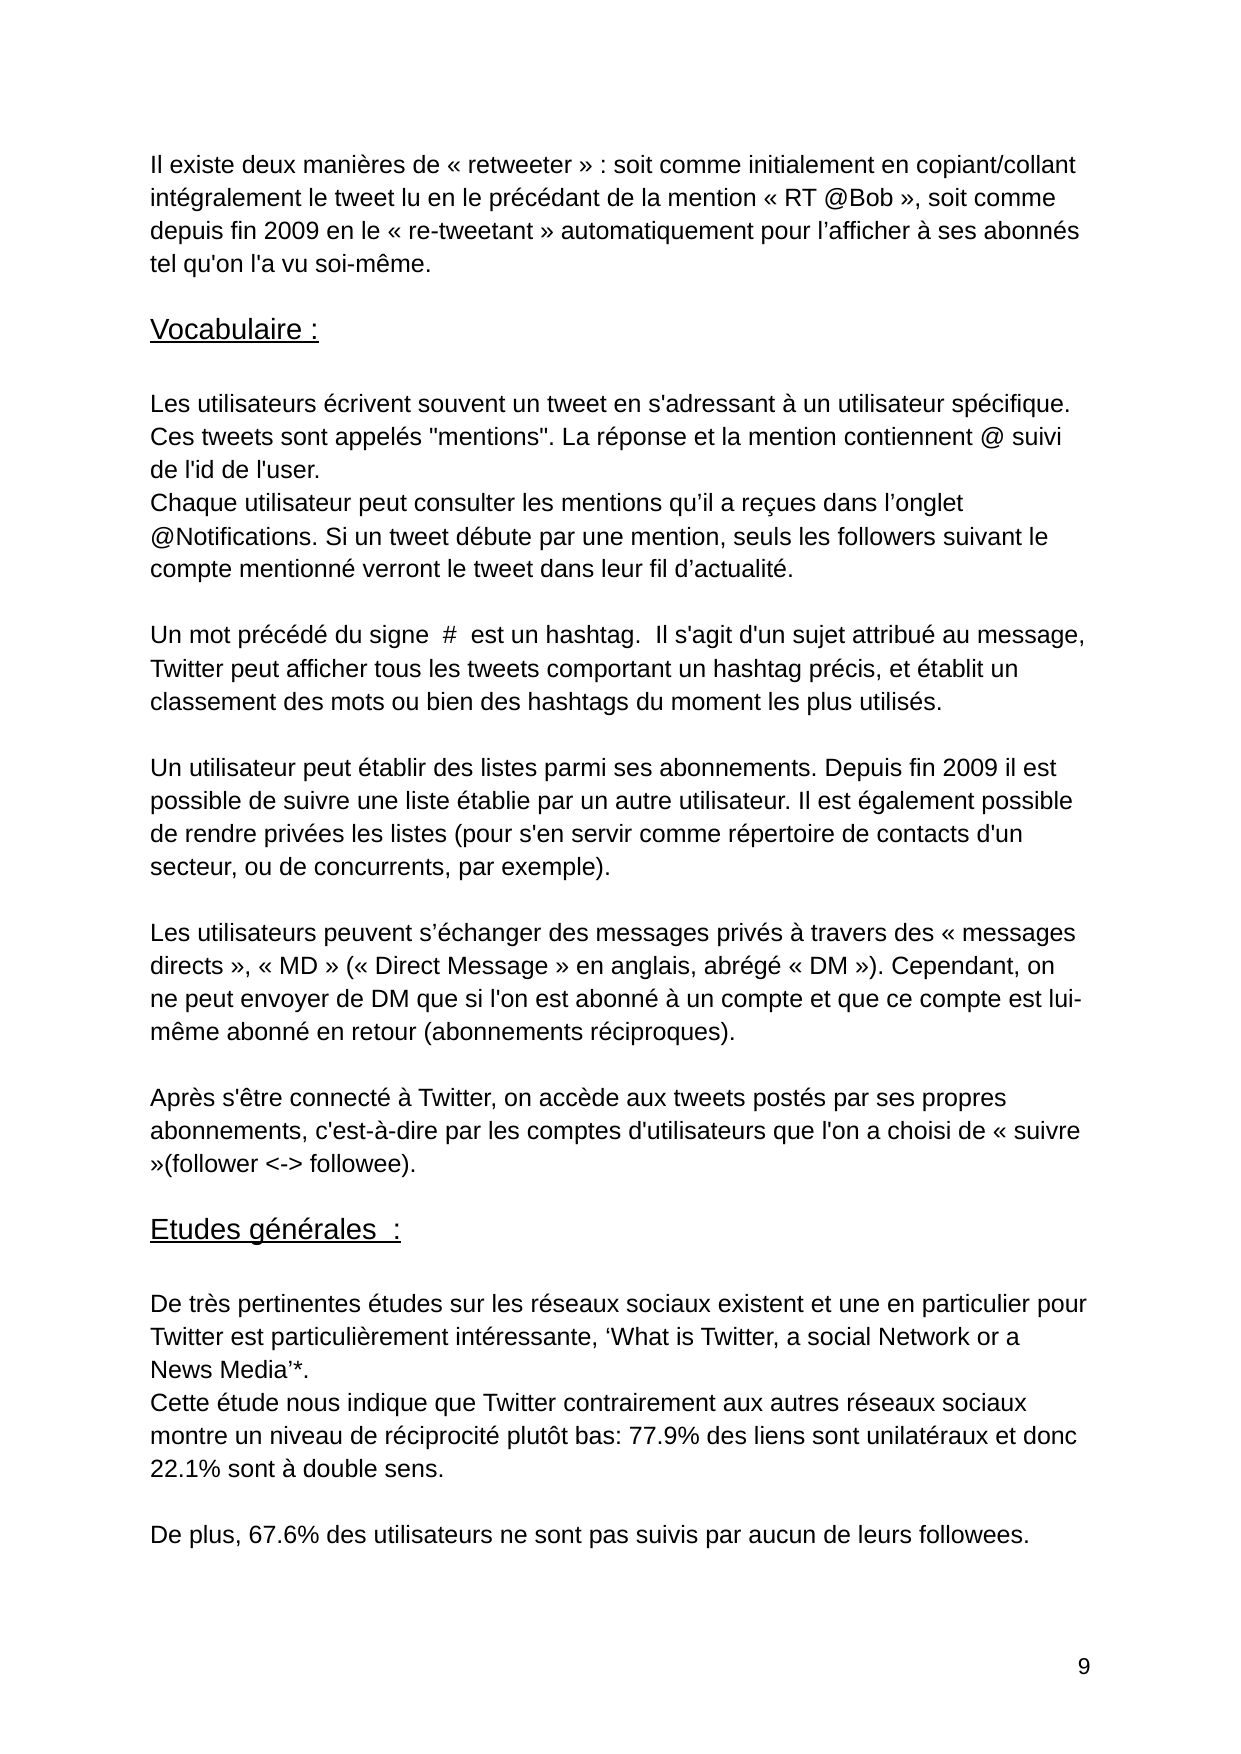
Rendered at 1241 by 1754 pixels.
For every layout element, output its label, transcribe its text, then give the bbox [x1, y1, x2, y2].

text Il existe deux manières de « retweeter » : soit comme initialement en copiant/collant intégralement le tweet lu en le précédant de la mention « RT @Bob », soit comme depuis fin 2009 en le « re-tweetant » automatiquement pour l’afficher à ses abonnés tel qu'on l'a vu soi-même. [150, 150, 1090, 278]
text Ces tweets sont appelés "mentions". La réponse et la mention contiennent @ suivi de l'id de l'user. [150, 422, 1090, 484]
text De plus, 67.6% des utilisateurs ne sont pas suivis par aucun de leurs followees. [150, 1520, 1090, 1549]
text Après s'être connecté à Twitter, on accède aux tweets postés par ses propres abonnements, c'est-à-dire par les comptes d'utilisateurs que l'on a choisi de « suivre »(follower <-> followee). [150, 1083, 1090, 1178]
text Un mot précédé du signe # est un hashtag. Il s'agit d'un sujet attribué au message, Twitter peut afficher tous les tweets comportant un hashtag précis, et établit un classement des mots ou bien des hashtags du moment les plus utilisés. [150, 621, 1090, 715]
text Les utilisateurs peuvent s’échanger des messages privés à travers des « messages directs », « MD » (« Direct Message » en anglais, abrégé « DM »). Cependant, on ne peut envoyer de DM que si l'on est abonné à un compte et que ce compte est lui-même abonné en retour (abonnements réciproques). [150, 918, 1090, 1046]
text Cette étude nous indique que Twitter contrairement aux autres réseaux sociaux montre un niveau de réciprocité plutôt bas: 77.9% des liens sont unilatéraux et donc 22.1% sont à double sens. [150, 1388, 1090, 1483]
text Etudes générales : [150, 1212, 1090, 1246]
text Les utilisateurs écrivent souvent un tweet en s'adressant à un utilisateur spécifique. [150, 389, 1090, 418]
text Chaque utilisateur peut consulter les mentions qu’il a reçues dans l’onglet @Notifications. Si un tweet débute par une mention, seuls les followers suivant le compte mentionné verront le tweet dans leur fil d’actualité. [150, 488, 1090, 583]
text Un utilisateur peut établir des listes parmi ses abonnements. Depuis fin 2009 il est possible de suivre une liste établie par un autre utilisateur. Il est également possible de rendre privées les listes (pour s'en servir comme répertoire de contacts d'un secteur, ou de concurrents, par exemple). [150, 753, 1090, 880]
text De très pertinentes études sur les réseaux sociaux existent et une en particulier pour Twitter est particulièrement intéressante, ‘What is Twitter, a social Network or a News Media’*. [150, 1289, 1090, 1384]
text Vocabulaire : [150, 312, 1090, 346]
